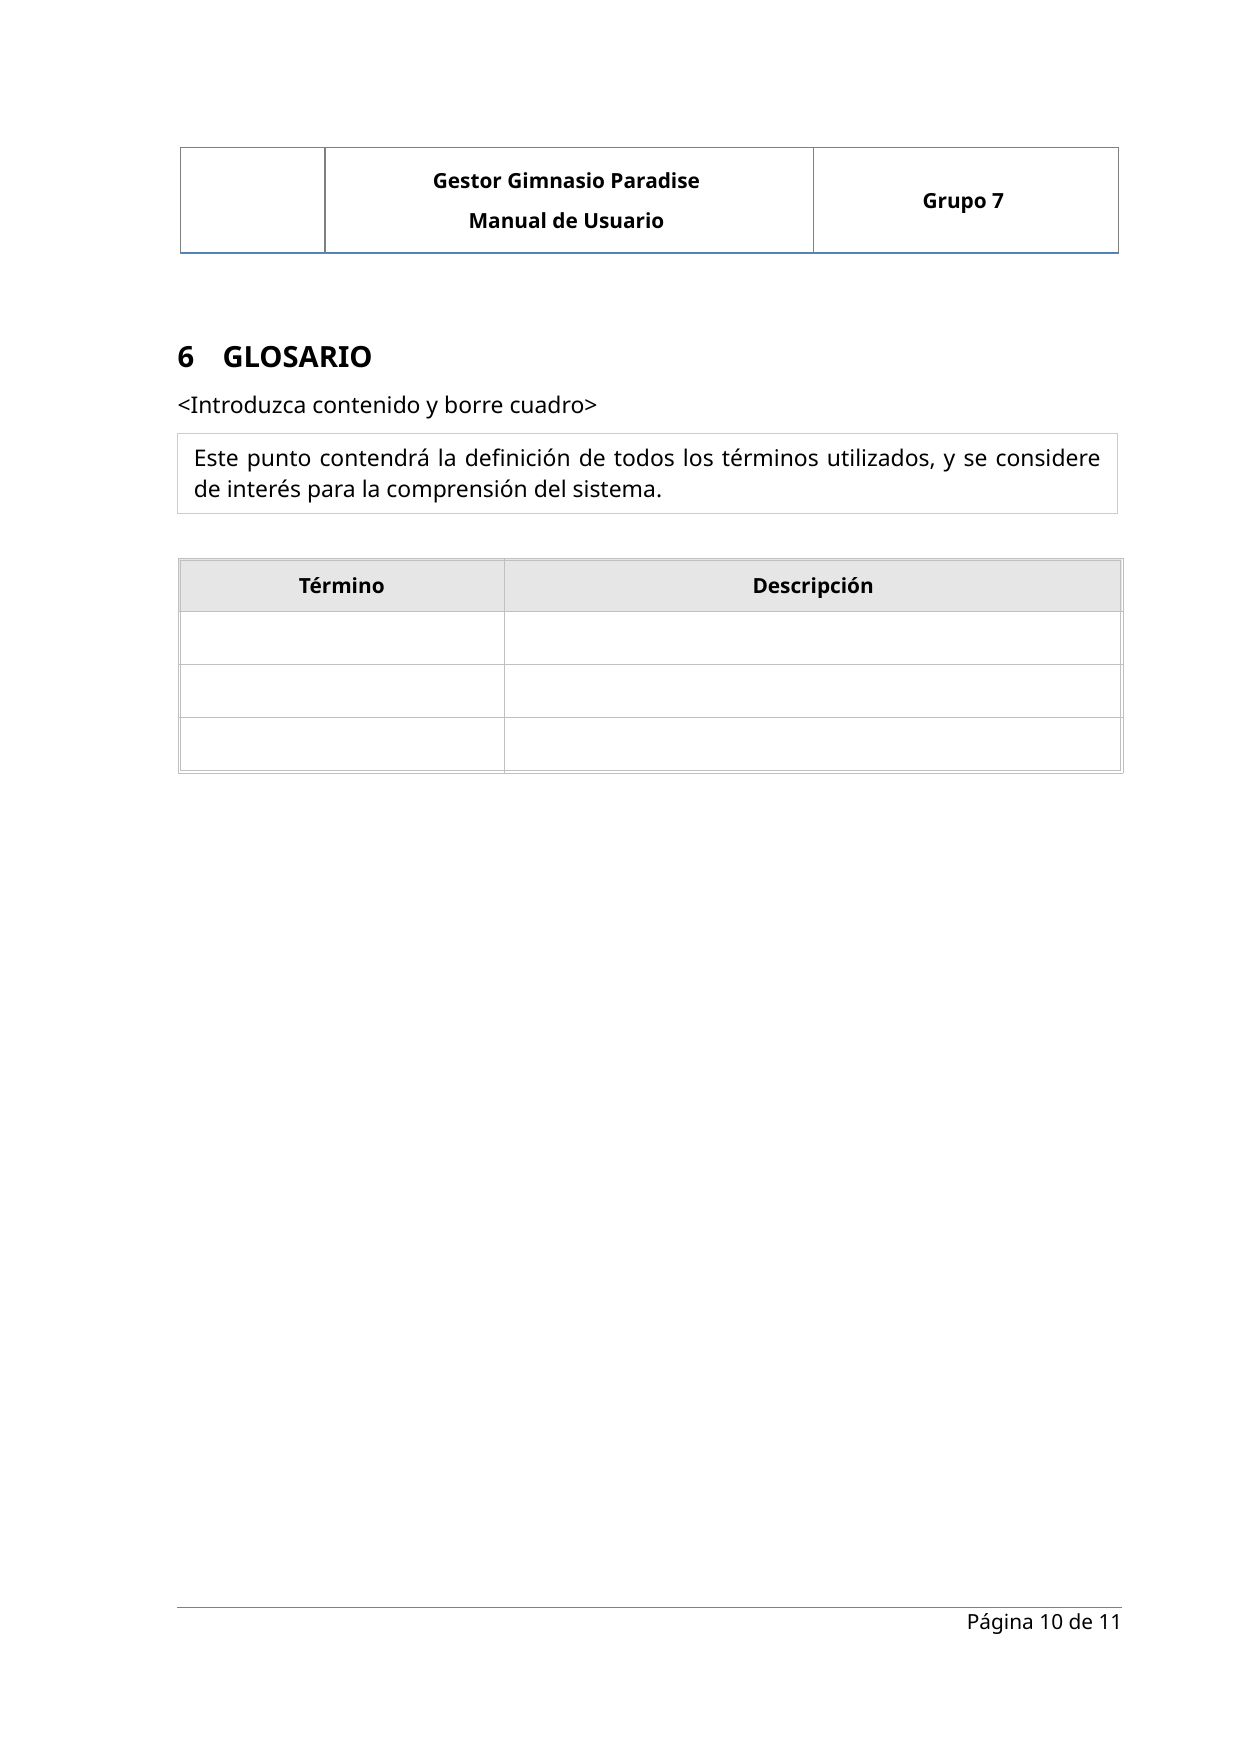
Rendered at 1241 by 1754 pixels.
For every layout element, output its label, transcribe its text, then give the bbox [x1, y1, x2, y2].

table_cell [505, 612, 1120, 664]
subtitle GLOSARIO [177, 336, 1122, 376]
table_cell [505, 718, 1120, 770]
text <Introduzca contenido y borre cuadro> [177, 389, 1122, 420]
table_cell [505, 665, 1120, 717]
table_cell [181, 665, 504, 717]
table_cell [181, 612, 504, 664]
text Este punto contendrá la definición de todos los términos utilizados, y se considere de interés para la comprensión del sistema. [194, 441, 1101, 504]
table_header Término [181, 561, 504, 611]
table_cell [181, 718, 504, 770]
table_header Descripción [505, 561, 1120, 611]
